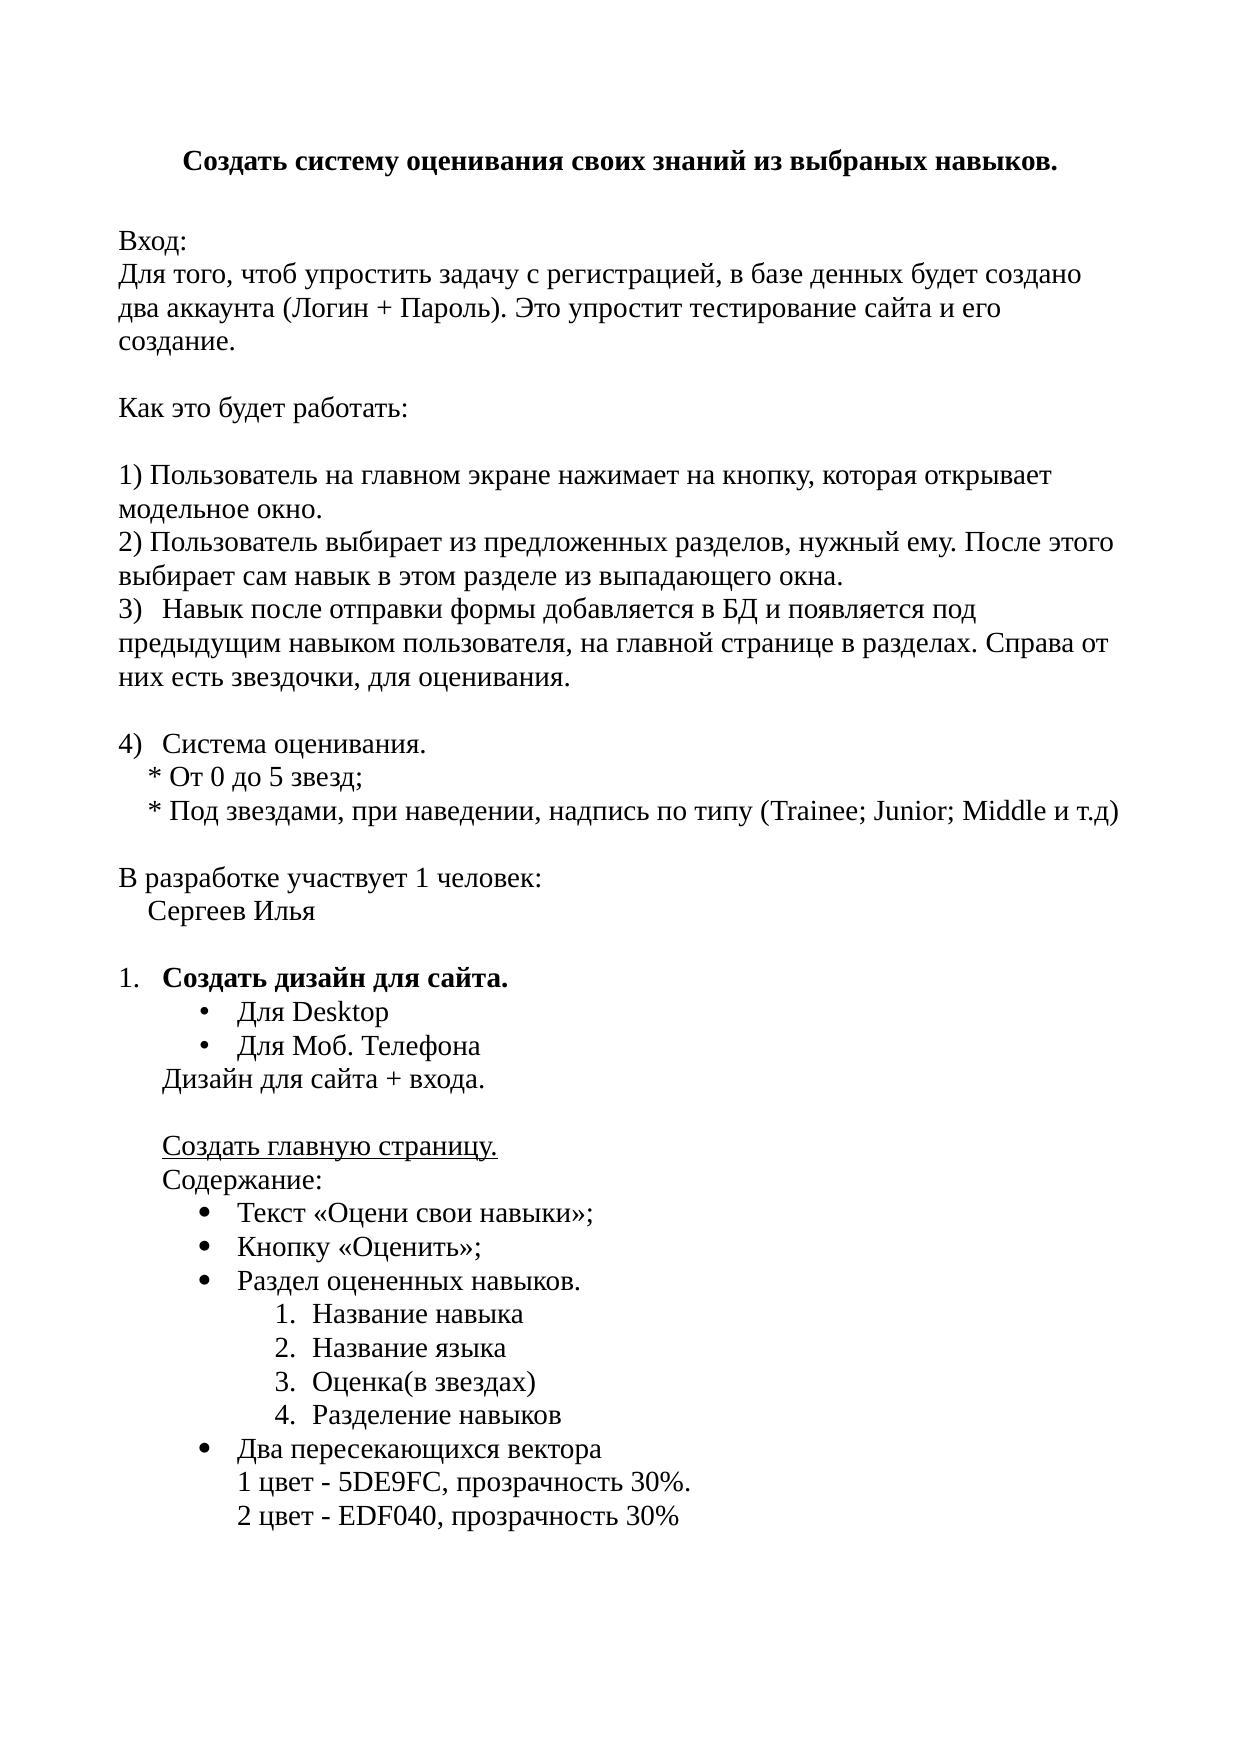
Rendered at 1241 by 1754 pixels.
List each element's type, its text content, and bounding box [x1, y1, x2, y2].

text Для того, чтоб упростить задачу с регистрацией, в базе денных будет создано два аккаунта (Логин + Пароль). Это упростит тестирование сайта и его создание. [118, 256, 1122, 357]
text 2) Пользователь выбирает из предложенных разделов, нужный ему. После этого выбирает сам навык в этом разделе из выпадающего окна. [118, 524, 1122, 592]
text 4) Система оценивания. [118, 726, 1122, 759]
text Создать главную страницу. Содержание: [162, 1128, 1122, 1196]
list Название языка [274, 1330, 1122, 1364]
list Для Desktop [199, 994, 1122, 1028]
text Создать систему оценивания своих знаний из выбраных навыков. [118, 143, 1122, 177]
list Кнопку «Оценить»; [199, 1229, 1122, 1263]
list Оценка(в звездах) [274, 1364, 1122, 1397]
text Вход: [118, 223, 1122, 256]
list Название навыка [274, 1297, 1122, 1330]
list Раздел оцененных навыков. [199, 1263, 1122, 1297]
text В разработке участвует 1 человек: [118, 860, 1122, 893]
list Два пересекающихся вектора 1 цвет - 5DE9FC, прозрачность 30%. 2 цвет - EDF040, прозрачность 30% [199, 1431, 1122, 1531]
list Для Моб. Телефона [199, 1028, 1122, 1061]
text Дизайн для сайта + входа. [162, 1061, 1122, 1095]
text * От 0 до 5 звезд; [118, 759, 1122, 793]
list Разделение навыков [274, 1397, 1122, 1431]
list Текст «Оцени свои навыки»; [199, 1196, 1122, 1229]
text 1) Пользователь на главном экране нажимает на кнопку, которая открывает модельное окно. [118, 457, 1122, 524]
text * Под звездами, при наведении, надпись по типу (Trainee; Junior; Middle и т.д) [118, 793, 1122, 826]
text Сергеев Илья [118, 893, 1122, 927]
text Как это будет работать: [118, 390, 1122, 424]
text 1. Создать дизайн для сайта. [118, 961, 1122, 994]
text 3) Навык после отправки формы добавляется в БД и появляется под предыдущим навыком пользователя, на главной странице в разделах. Справа от них есть звездочки, для оценивания. [118, 592, 1122, 692]
